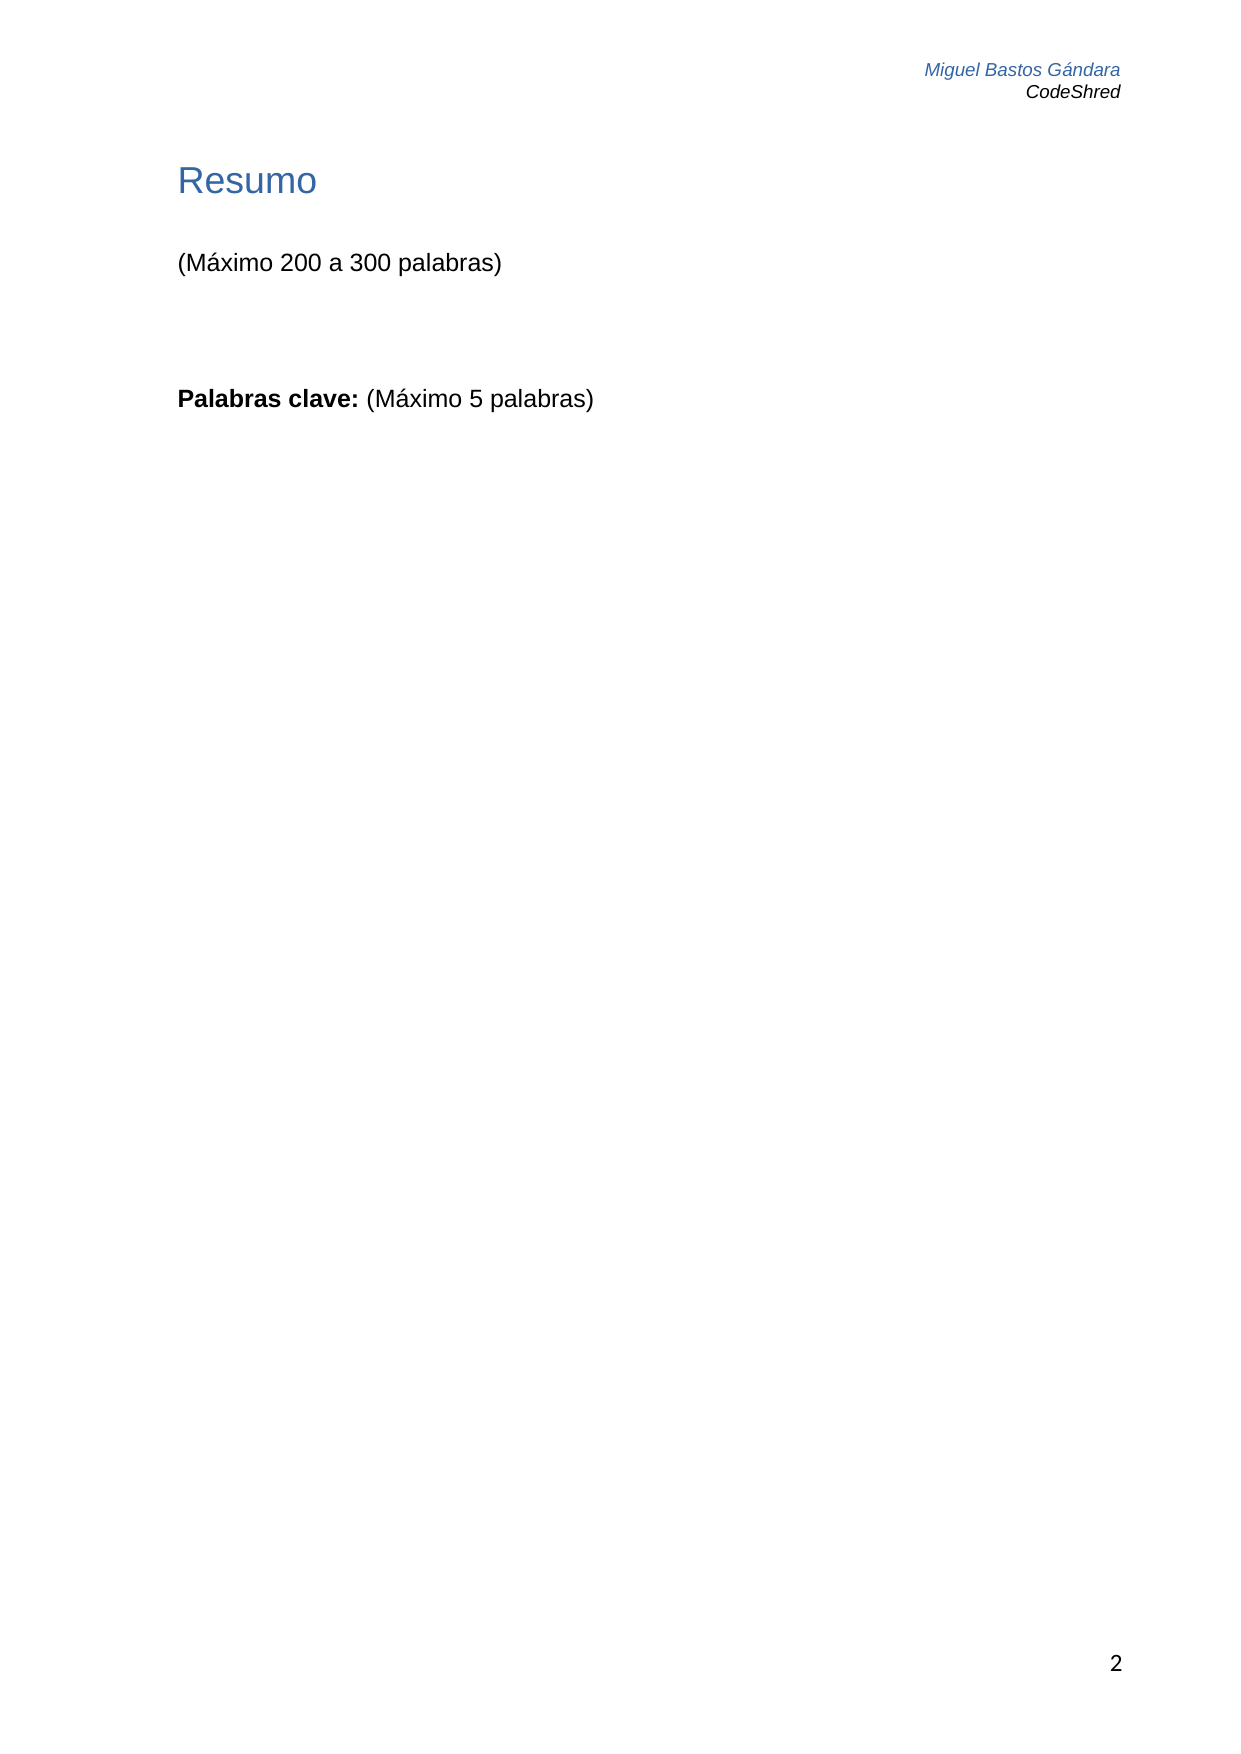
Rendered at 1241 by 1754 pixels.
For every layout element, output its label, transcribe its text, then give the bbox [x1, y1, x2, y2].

text (Máximo 200 a 300 palabras) [177, 247, 1122, 276]
text Resumo [177, 158, 1122, 201]
text Palabras clave: (Máximo 5 palabras) [177, 384, 1122, 412]
